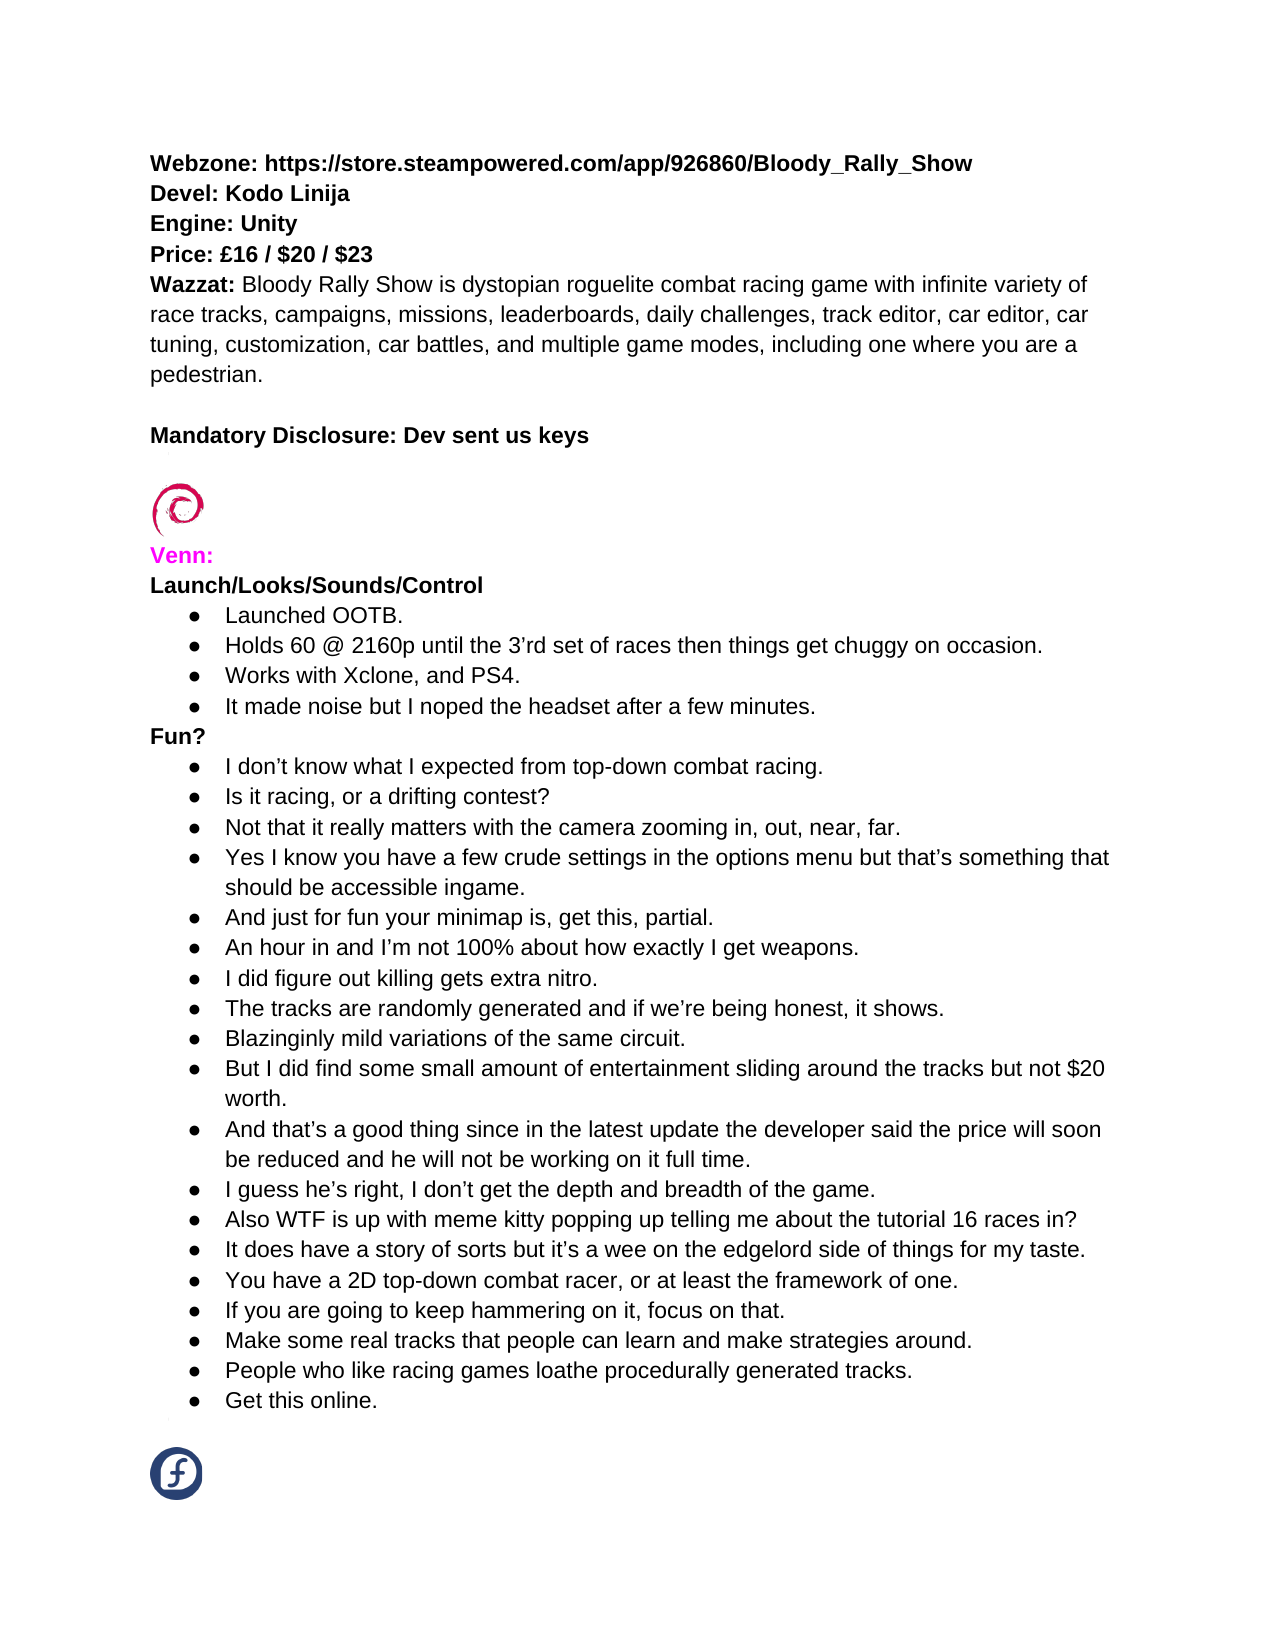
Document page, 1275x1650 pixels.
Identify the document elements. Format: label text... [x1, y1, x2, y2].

text Venn: [150, 482, 1125, 568]
list Make some real tracks that people can learn and make strategies around. [187, 1327, 1125, 1353]
list People who like racing games loathe procedurally generated tracks. [187, 1357, 1125, 1383]
text Wazzat: Bloody Rally Show is dystopian roguelite combat racing game with infinite variety of race tracks, campaigns, missions, leaderboards, daily challenges, track editor, car editor, car tuning, customization, car battles, and multiple game modes, including one where you are a pedestrian. [150, 271, 1125, 388]
picture [150, 1447, 203, 1500]
list I did figure out killing gets extra nitro. [187, 964, 1125, 991]
list It made noise but I noped the headset after a few minutes. [187, 693, 1125, 719]
list I guess he’s right, I don’t get the depth and breadth of the game. [187, 1176, 1125, 1202]
list Also WTF is up with meme kitty popping up telling me about the tutorial 16 races in? [187, 1206, 1125, 1232]
list And just for fun your minimap is, get this, partial. [187, 904, 1125, 930]
list Not that it really matters with the camera zooming in, out, near, far. [187, 813, 1125, 840]
list The tracks are randomly generated and if we’re being honest, it shows. [187, 995, 1125, 1021]
list I don’t know what I expected from top-down combat racing. [187, 753, 1125, 779]
list And that’s a good thing since in the latest update the developer said the price will soon be reduced and he will not be working on it full time. [187, 1116, 1125, 1172]
list It does have a story of sorts but it’s a wee on the edgelord side of things for my taste. [187, 1236, 1125, 1263]
list If you are going to keep hammering on it, focus on that. [187, 1297, 1125, 1323]
text [203, 1448, 1125, 1500]
list Yes I know you have a few crude settings in the options menu but that’s something that should be accessible ingame. [187, 844, 1125, 900]
list You have a 2D top-down combat racer, or at least the framework of one. [187, 1267, 1125, 1293]
list An hour in and I’m not 100% about how exactly I get weapons. [187, 934, 1125, 961]
text Mandatory Disclosure: Dev sent us keys [150, 422, 1125, 448]
text Launch/Looks/Sounds/Control [150, 572, 1125, 598]
text Devel: Kodo Linija [150, 180, 1125, 207]
picture [150, 482, 206, 538]
list Launched OOTB. [187, 602, 1125, 628]
list Blazinginly mild variations of the same circuit. [187, 1025, 1125, 1051]
list But I did find some small amount of entertainment sliding around the tracks but not $20 worth. [187, 1055, 1125, 1112]
text Webzone: https://store.steampowered.com/app/926860/Bloody_Rally_Show [150, 150, 1125, 176]
list Works with Xclone, and PS4. [187, 662, 1125, 689]
text Fun? [150, 723, 1125, 749]
text Engine: Unity [150, 210, 1125, 237]
list Get this online. [187, 1387, 1125, 1414]
list Is it racing, or a drifting contest? [187, 783, 1125, 809]
text Price: £16 / $20 / $23 [150, 241, 1125, 267]
list Holds 60 @ 2160p until the 3’rd set of races then things get chuggy on occasion. [187, 632, 1125, 658]
